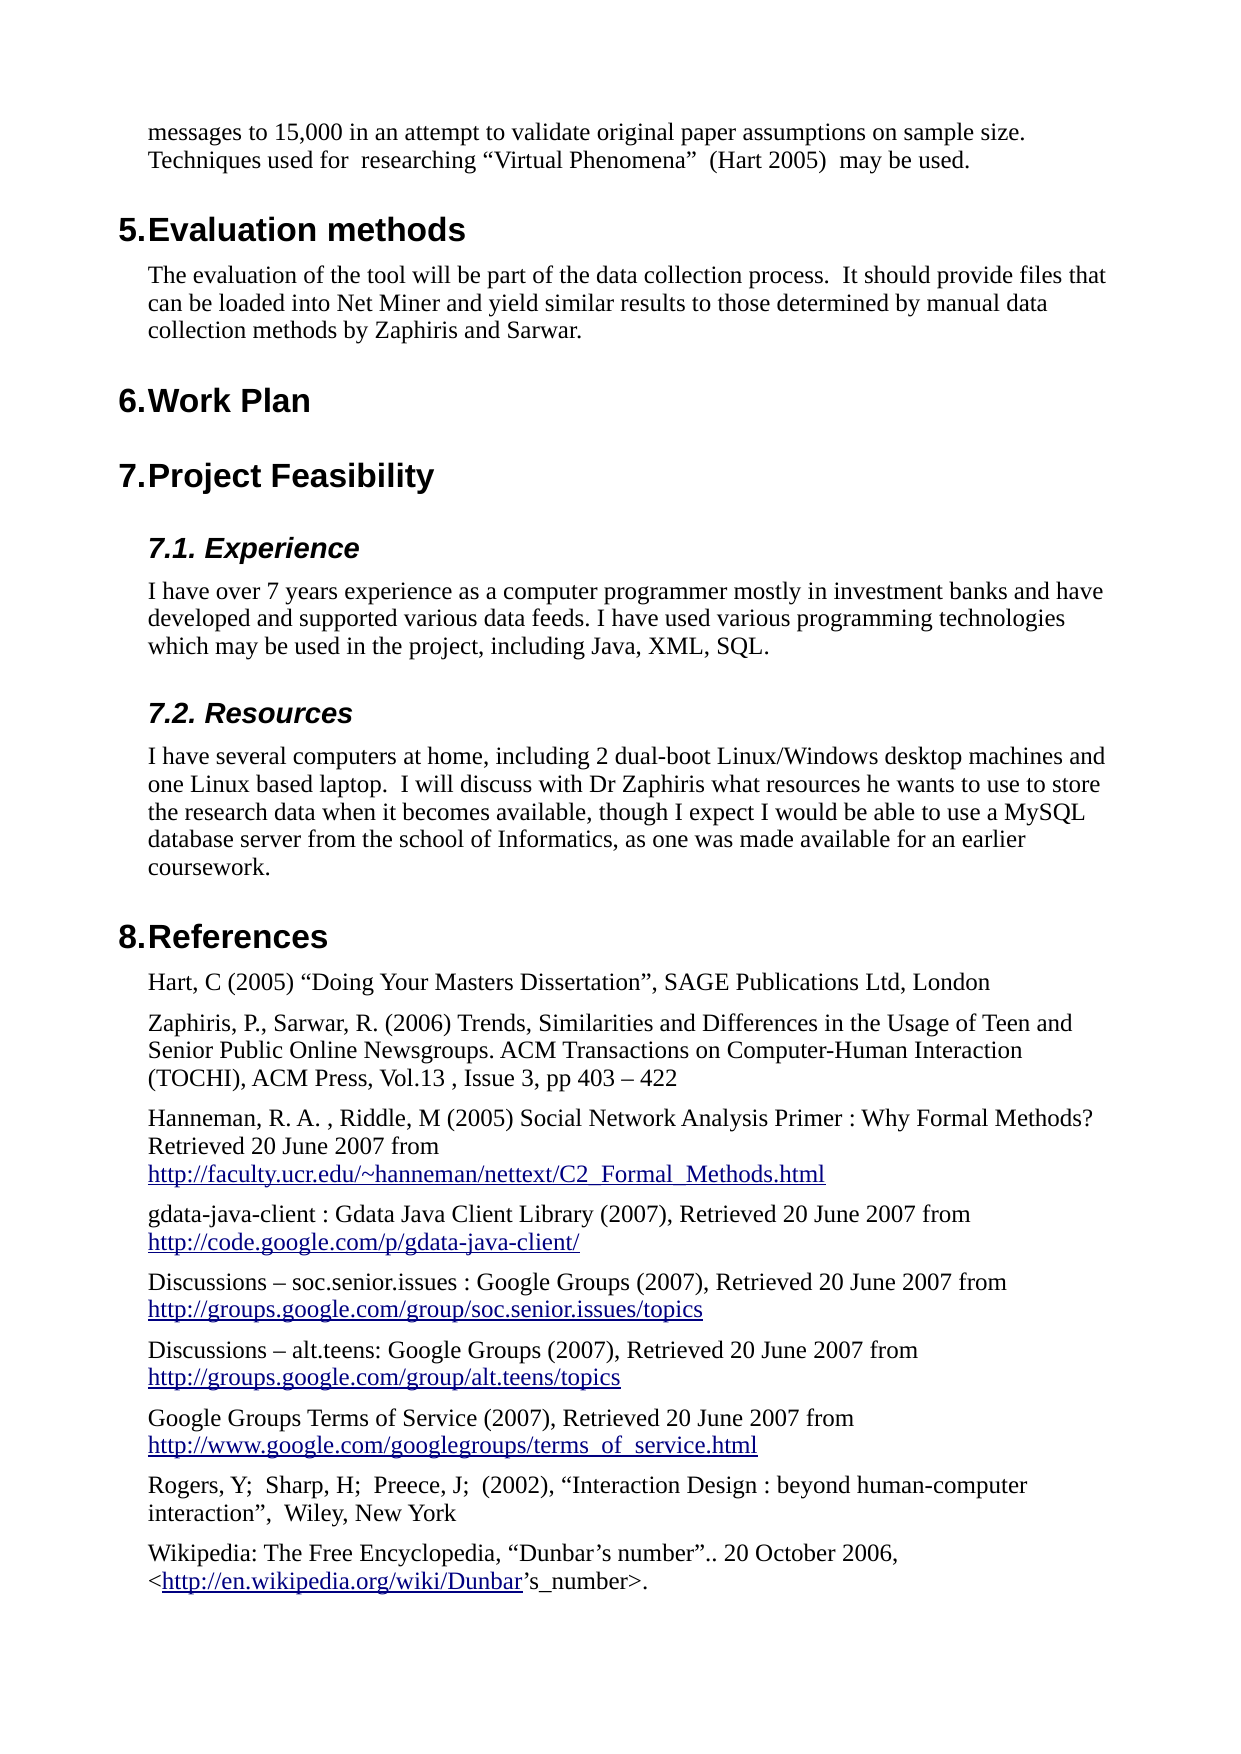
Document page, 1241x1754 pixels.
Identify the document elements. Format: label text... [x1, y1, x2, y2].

text Google Groups Terms of Service (2007), Retrieved 20 June 2007 from http://www.google.com/googlegroups/terms_of_service.html [148, 1404, 1122, 1459]
text Wikipedia: The Free Encyclopedia, “Dunbar’s number”.. 20 October 2006, <http://en.wikipedia.org/wiki/Dunbar’s_number>. [148, 1539, 1122, 1595]
subtitle References [118, 918, 1122, 956]
text Hanneman, R. A. , Riddle, M (2005) Social Network Analysis Primer : Why Formal Methods? Retrieved 20 June 2007 from http://faculty.ucr.edu/~hanneman/nettext/C2_Formal_Methods.html [148, 1104, 1122, 1187]
text Discussions – soc.senior.issues : Google Groups (2007), Retrieved 20 June 2007 from http://groups.google.com/group/soc.senior.issues/topics [148, 1268, 1122, 1323]
text Discussions – alt.teens: Google Groups (2007), Retrieved 20 June 2007 from http://groups.google.com/group/alt.teens/topics [148, 1336, 1122, 1391]
text I have over 7 years experience as a computer programmer mostly in investment banks and have developed and supported various data feeds. I have used various programming technologies which may be used in the project, including Java, XML, SQL. [148, 577, 1122, 660]
text Rogers, Y; Sharp, H; Preece, J; (2002), “Interaction Design : beyond human-computer interaction”, Wiley, New York [148, 1472, 1122, 1527]
subtitle Work Plan [118, 382, 1122, 419]
text Zaphiris, P., Sarwar, R. (2006) Trends, Similarities and Differences in the Usage of Teen and Senior Public Online Newsgroups. ACM Transactions on Computer-Human Interaction (TOCHI), ACM Press, Vol.13 , Issue 3, pp 403 – 422 [148, 1009, 1122, 1092]
subtitle Evaluation methods [118, 211, 1122, 248]
subtitle 7.2. Resources [118, 697, 1122, 730]
subtitle Project Feasibility [118, 457, 1122, 494]
text Hart, C (2005) “Doing Your Masters Dissertation”, SAGE Publications Ltd, London [148, 968, 1122, 996]
text I have several computers at home, including 2 dual-boot Linux/Windows desktop machines and one Linux based laptop. I will discuss with Dr Zaphiris what resources he wants to use to store the research data when it becomes available, though I expect I would be able to use a MySQL database server from the school of Informatics, as one was made available for an earlier coursework. [148, 742, 1122, 881]
text messages to 15,000 in an attempt to validate original paper assumptions on sample size. Techniques used for researching “Virtual Phenomena” (Hart 2005) may be used. [148, 118, 1122, 173]
text gdata-java-client : Gdata Java Client Library (2007), Retrieved 20 June 2007 from http://code.google.com/p/gdata-java-client/ [148, 1200, 1122, 1255]
subtitle 7.1. Experience [118, 532, 1122, 564]
text The evaluation of the tool will be part of the data collection process. It should provide files that can be loaded into Net Miner and yield similar results to those determined by manual data collection methods by Zaphiris and Sarwar. [148, 261, 1122, 344]
